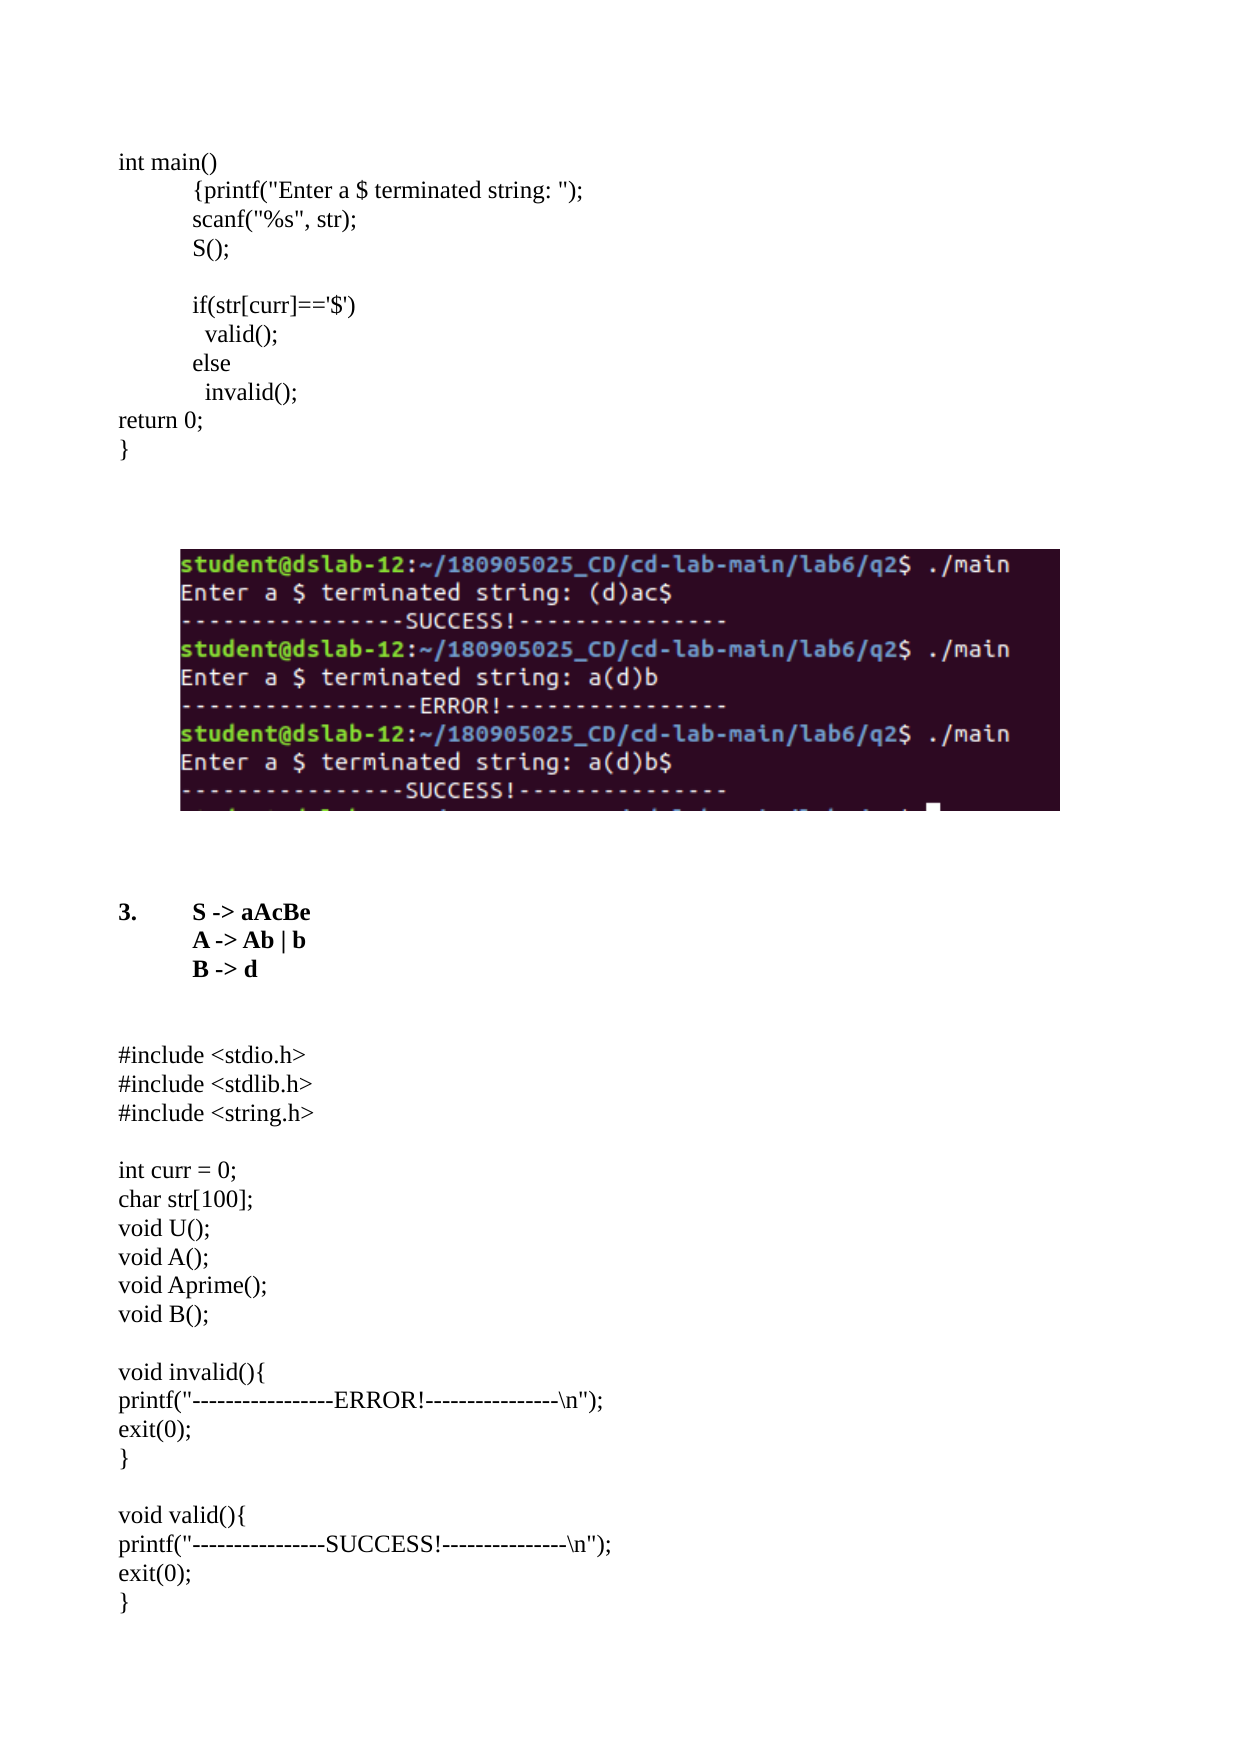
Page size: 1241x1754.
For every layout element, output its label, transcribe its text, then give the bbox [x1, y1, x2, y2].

text void A(); [118, 1242, 1122, 1270]
text void invalid(){ [118, 1357, 1122, 1385]
text } [118, 1443, 1122, 1472]
text exit(0); [118, 1414, 1122, 1443]
text if(str[curr]=='$') [118, 291, 1122, 319]
picture [180, 549, 1060, 811]
text } [118, 1587, 1122, 1615]
text } [118, 434, 1122, 463]
text void Aprime(); [118, 1270, 1122, 1299]
text {printf("Enter a $ terminated string: "); [118, 176, 1122, 204]
text return 0; [118, 406, 1122, 434]
text B -> d [118, 954, 1122, 983]
text exit(0); [118, 1558, 1122, 1587]
text char str[100]; [118, 1184, 1122, 1213]
text void B(); [118, 1299, 1122, 1328]
text scanf("%s", str); [118, 204, 1122, 233]
text invalid(); [118, 377, 1122, 406]
text int main() [118, 147, 1122, 176]
text #include <string.h> [118, 1098, 1122, 1127]
text A -> Ab | b [118, 925, 1122, 954]
text else [118, 348, 1122, 377]
text 3. S -> aAcBe [118, 897, 1122, 925]
text #include <stdio.h> [118, 1040, 1122, 1069]
text void U(); [118, 1213, 1122, 1242]
text S(); [118, 233, 1122, 262]
text int curr = 0; [118, 1155, 1122, 1184]
text #include <stdlib.h> [118, 1069, 1122, 1098]
text void valid(){ [118, 1500, 1122, 1529]
text valid(); [118, 319, 1122, 348]
text printf("----------------SUCCESS!---------------\n"); [118, 1529, 1122, 1558]
text printf("-----------------ERROR!----------------\n"); [118, 1385, 1122, 1414]
